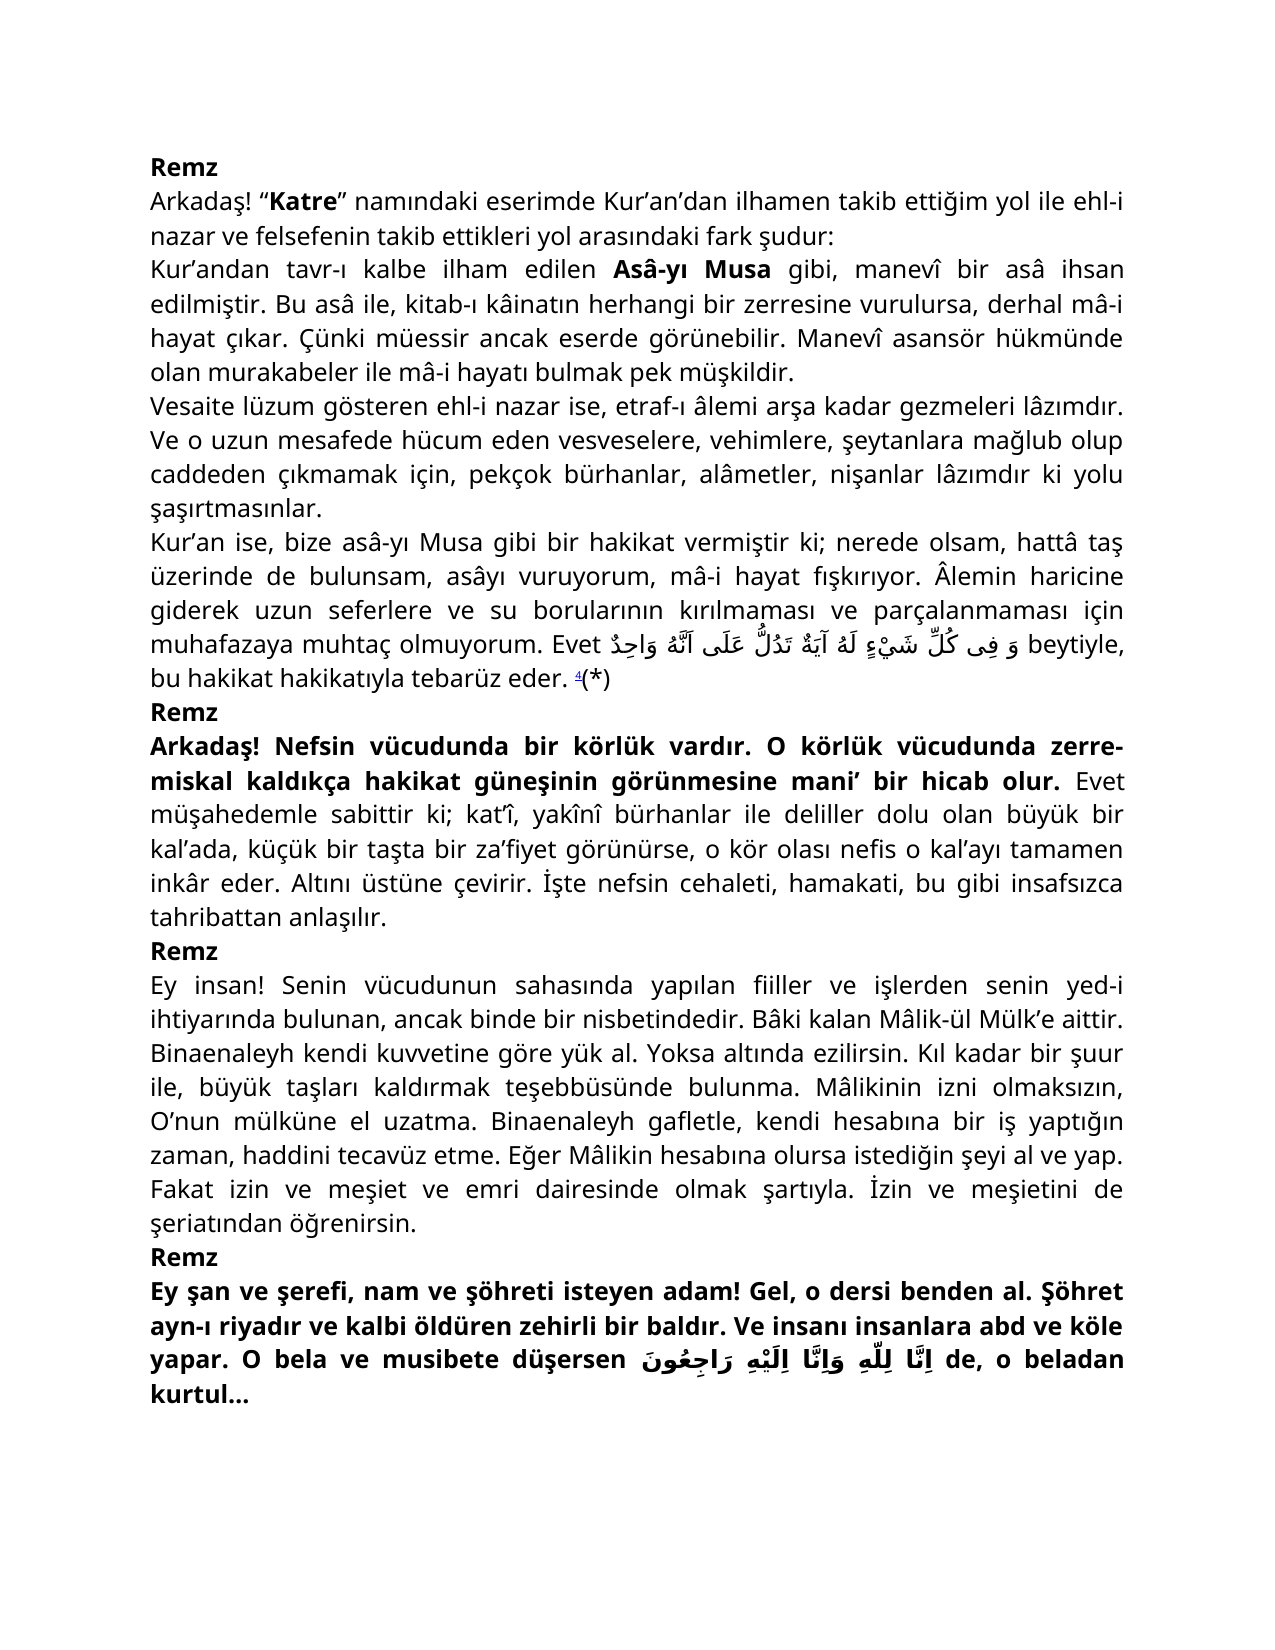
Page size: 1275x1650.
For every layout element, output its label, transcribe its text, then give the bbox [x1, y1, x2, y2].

text Remz [150, 1240, 1125, 1274]
text Remz [150, 150, 1125, 184]
text Remz [150, 933, 1125, 967]
text Arkadaş! Nefsin vücudunda bir körlük vardır. O körlük vücudunda zerre-miskal kaldıkça hakikat güneşinin görünmesine mani’ bir hicab olur. Evet müşahedemle sabittir ki; kat’î, yakînî bürhanlar ile deliller dolu olan büyük bir kal’ada, küçük bir taşta bir za’fiyet görünürse, o kör olası nefis o kal’ayı tamamen inkâr eder. Altını üstüne çevirir. İşte nefsin cehaleti, hamakati, bu gibi insafsızca tahribattan anlaşılır. [150, 729, 1125, 933]
text Ey insan! Senin vücudunun sahasında yapılan fiiller ve işlerden senin yed-i ihtiyarında bulunan, ancak binde bir nisbetindedir. Bâki kalan Mâlik-ül Mülk’e aittir. Binaenaleyh kendi kuvvetine göre yük al. Yoksa altında ezilirsin. Kıl kadar bir şuur ile, büyük taşları kaldırmak teşebbüsünde bulunma. Mâlikinin izni olmaksızın, O’nun mülküne el uzatma. Binaenaleyh gafletle, kendi hesabına bir iş yaptığın zaman, haddini tecavüz etme. Eğer Mâlikin hesabına olursa istediğin şeyi al ve yap. Fakat izin ve meşiet ve emri dairesinde olmak şartıyla. İzin ve meşietini de şeriatından öğrenirsin. [150, 967, 1125, 1240]
text Kur’andan tavr-ı kalbe ilham edilen Asâ-yı Musa gibi, manevî bir asâ ihsan edilmiştir. Bu asâ ile, kitab-ı kâinatın herhangi bir zerresine vurulursa, derhal mâ-i hayat çıkar. Çünki müessir ancak eserde görünebilir. Manevî asansör hükmünde olan murakabeler ile mâ-i hayatı bulmak pek müşkildir. [150, 252, 1125, 388]
text Remz [150, 695, 1125, 729]
text Kur’an ise, bize asâ-yı Musa gibi bir hakikat vermiştir ki; nerede olsam, hattâ taş üzerinde de bulunsam, asâyı vuruyorum, mâ-i hayat fışkırıyor. Âlemin haricine giderek uzun seferlere ve su borularının kırılmaması ve parçalanmaması için muhafazaya muhtaç olmuyorum. Evet وَ فِى كُلِّ شَيْءٍ لَهُ آيَةٌ تَدُلُّ عَلَى اَنَّهُ وَاحِدٌ beytiyle, bu hakikat hakikatıyla tebarüz eder. 4(*) [150, 525, 1125, 695]
text Arkadaş! “Katre” namındaki eserimde Kur’an’dan ilhamen takib ettiğim yol ile ehl-i nazar ve felsefenin takib ettikleri yol arasındaki fark şudur: [150, 184, 1125, 252]
text Ey şan ve şerefi, nam ve şöhreti isteyen adam! Gel, o dersi benden al. Şöhret ayn-ı riyadır ve kalbi öldüren zehirli bir baldır. Ve insanı insanlara abd ve köle yapar. O bela ve musibete düşersen اِنَّا لِلّهِ وَاِنَّا اِلَيْهِ رَاجِعُونَ de, o beladan kurtul… [150, 1274, 1125, 1410]
text Vesaite lüzum gösteren ehl-i nazar ise, etraf-ı âlemi arşa kadar gezmeleri lâzımdır. Ve o uzun mesafede hücum eden vesveselere, vehimlere, şeytanlara mağlub olup caddeden çıkmamak için, pekçok bürhanlar, alâmetler, nişanlar lâzımdır ki yolu şaşırtmasınlar. [150, 388, 1125, 525]
